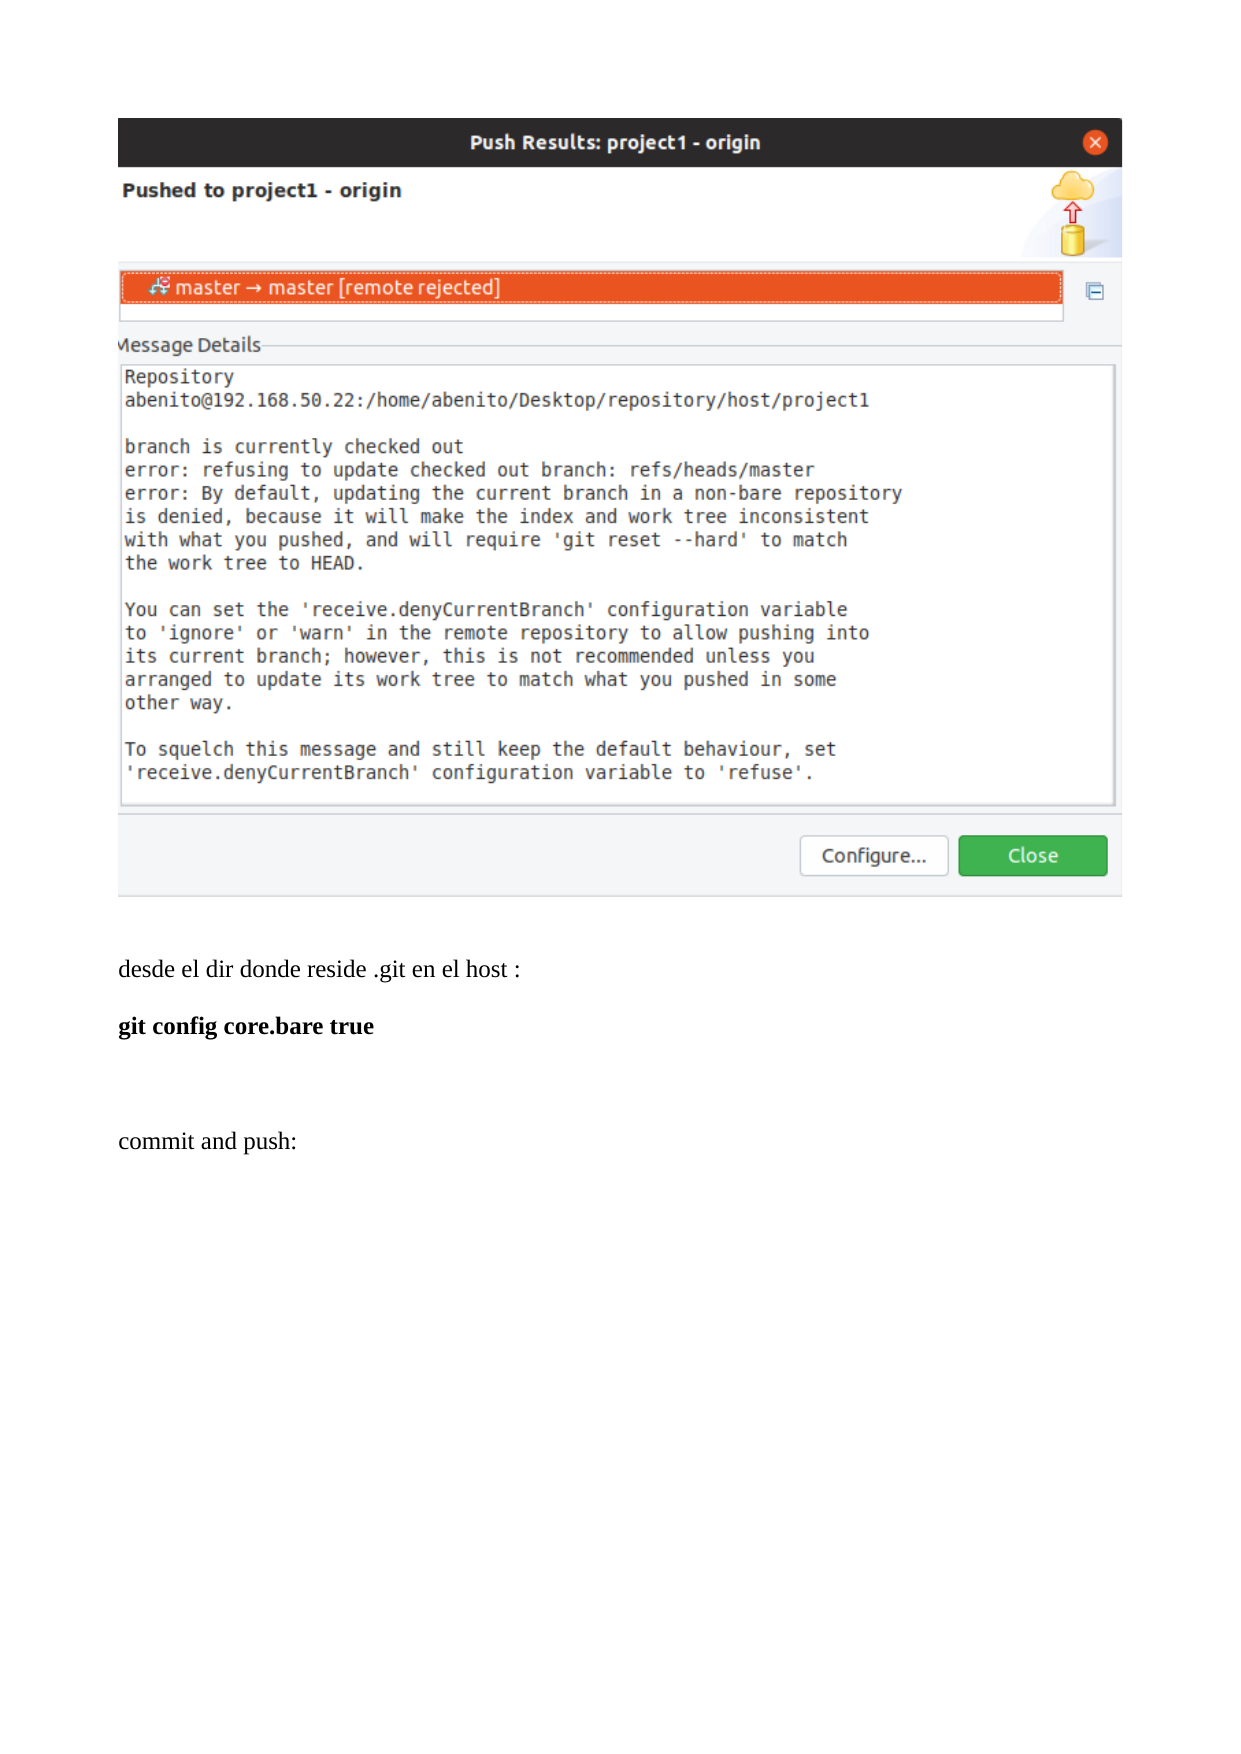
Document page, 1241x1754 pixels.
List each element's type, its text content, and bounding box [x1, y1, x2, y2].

text commit and push: [118, 1126, 1122, 1155]
picture [118, 118, 1123, 897]
text git config core.bare true [118, 1011, 1122, 1040]
text desde el dir donde reside .git en el host : [118, 954, 1122, 983]
